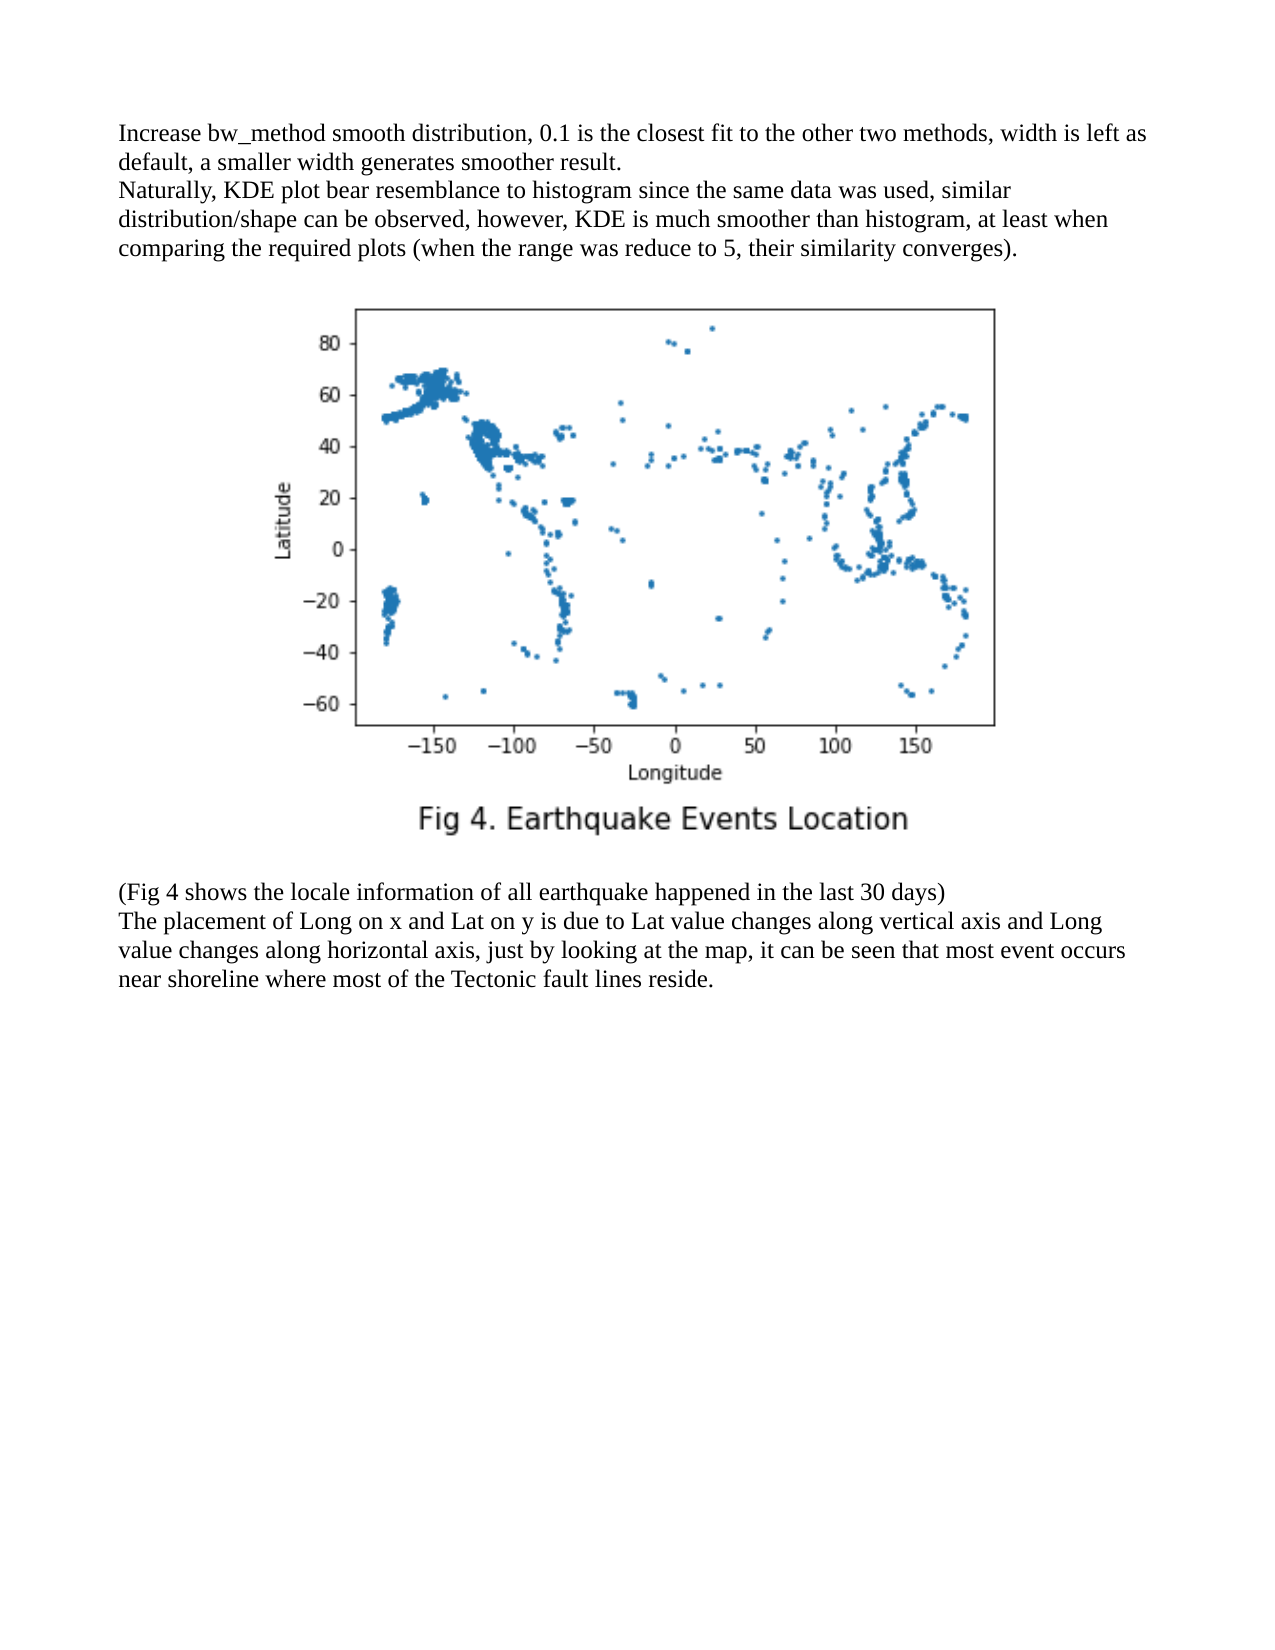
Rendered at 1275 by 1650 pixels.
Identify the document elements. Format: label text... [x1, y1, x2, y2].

text The placement of Long on x and Lat on y is due to Lat value changes along vertical axis and Long value changes along horizontal axis, just by looking at the map, it can be seen that most event occurs near shoreline where most of the Tectonic fault lines reside. [118, 906, 1157, 992]
text Naturally, KDE plot bear resemblance to histogram since the same data was used, similar distribution/shape can be observed, however, KDE is much smoother than histogram, at least when comparing the required plots (when the range was reduce to 5, their similarity converges). [118, 176, 1157, 262]
text Increase bw_method smooth distribution, 0.1 is the closest fit to the other two methods, width is left as default, a smaller width generates smoother result. [118, 118, 1157, 176]
picture [262, 290, 1013, 849]
text (Fig 4 shows the locale information of all earthquake happened in the last 30 days) [118, 877, 1157, 906]
